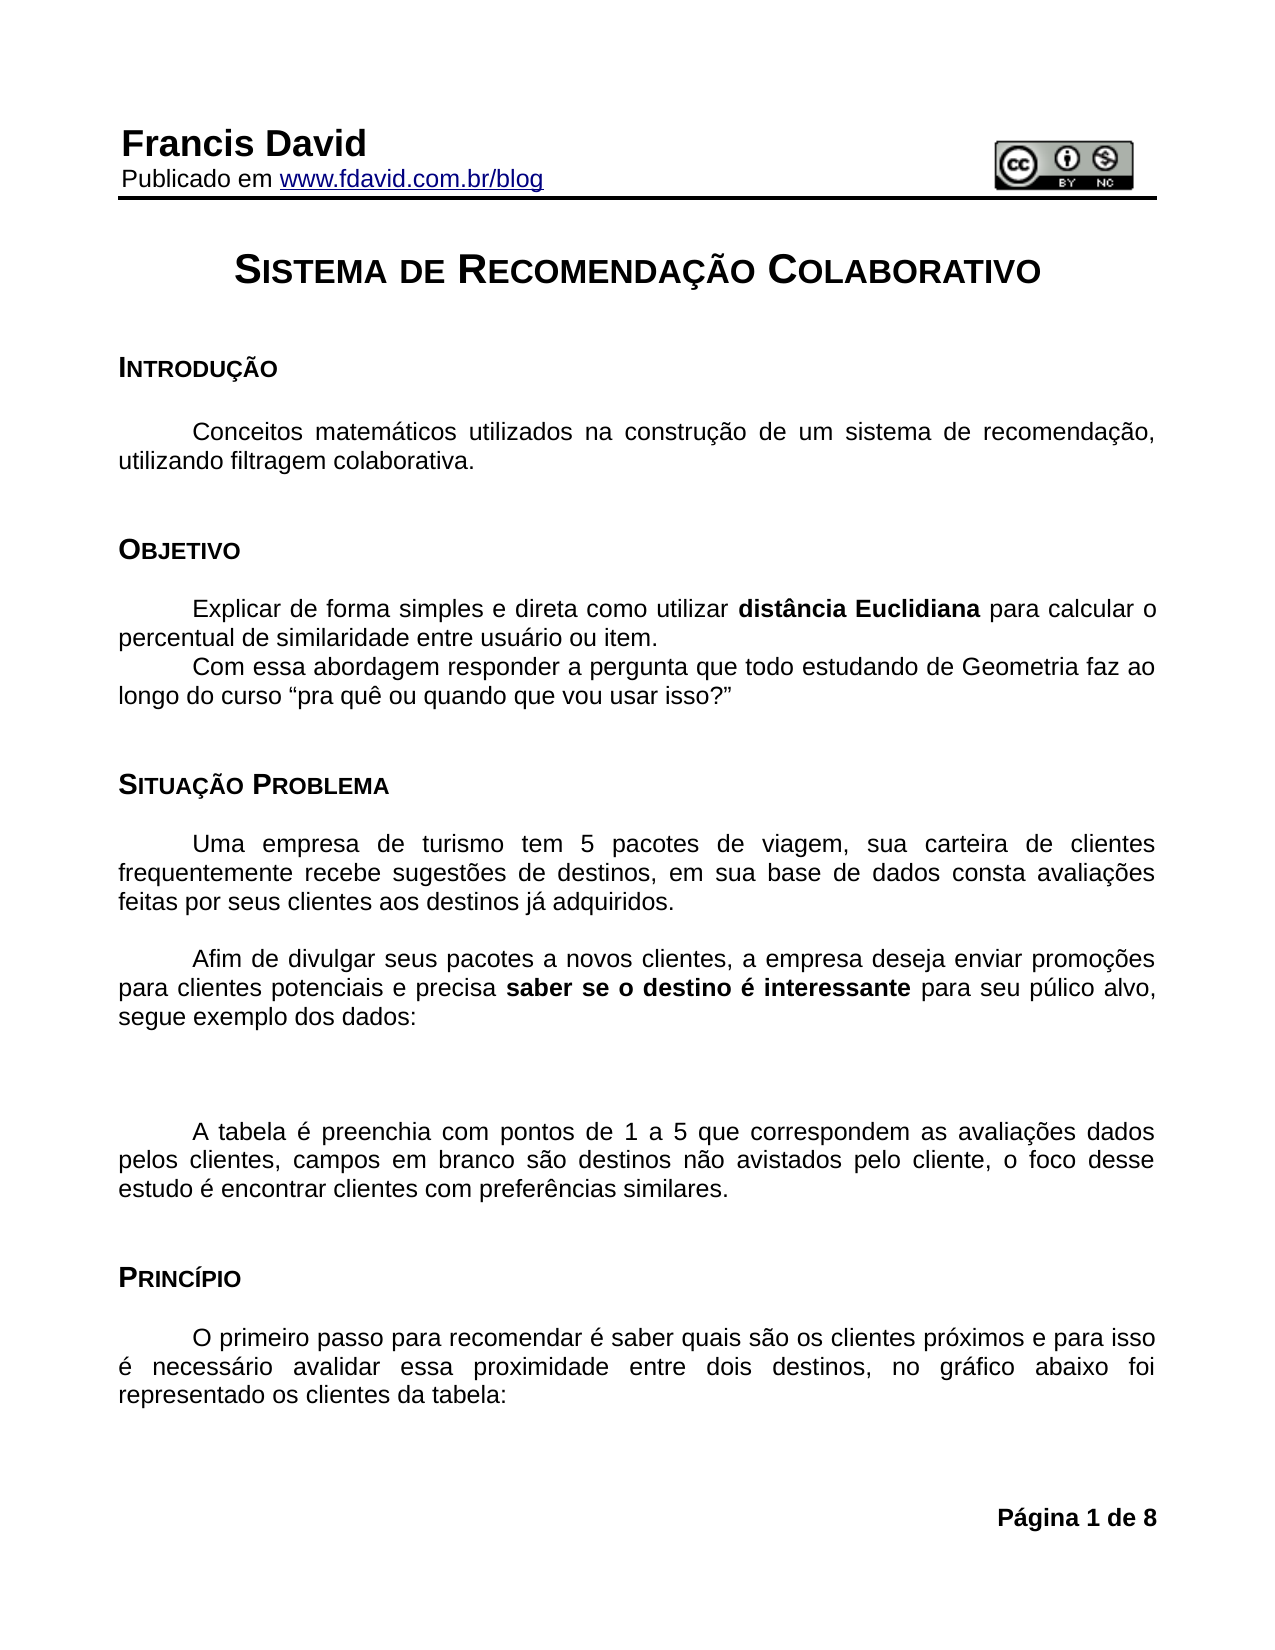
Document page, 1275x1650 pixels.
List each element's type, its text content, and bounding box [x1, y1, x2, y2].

text Objetivo [118, 532, 1157, 566]
text Afim de divulgar seus pacotes a novos clientes, a empresa deseja enviar promoções para clientes potenciais e precisa saber se o destino é interessante para seu púlico alvo, segue exemplo dos dados: [118, 944, 1157, 1031]
text Princípio [118, 1261, 1157, 1294]
text Uma empresa de turismo tem 5 pacotes de viagem, sua carteira de clientes frequentemente recebe sugestões de destinos, em sua base de dados consta avaliações feitas por seus clientes aos destinos já adquiridos. [118, 829, 1157, 916]
text Situação Problema [118, 767, 1157, 801]
text Conceitos matemáticos utilizados na construção de um sistema de recomendação, utilizando filtragem colaborativa. [118, 417, 1157, 475]
text A tabela é preenchia com pontos de 1 a 5 que correspondem as avaliações dados pelos clientes, campos em branco são destinos não avistados pelo cliente, o foco desse estudo é encontrar clientes com preferências similares. [118, 1117, 1157, 1203]
picture [992, 138, 1137, 195]
text Explicar de forma simples e direta como utilizar distância Euclidiana para calcular o percentual de similaridade entre usuário ou item. [118, 594, 1157, 652]
text Introdução [118, 350, 1157, 384]
text Com essa abordagem responder a pergunta que todo estudando de Geometria faz ao longo do curso “pra quê ou quando que vou usar isso?” [118, 652, 1157, 709]
text O primeiro passo para recomendar é saber quais são os clientes próximos e para isso é necessário avalidar essa proximidade entre dois destinos, no gráfico abaixo foi representado os clientes da tabela: [118, 1323, 1157, 1409]
